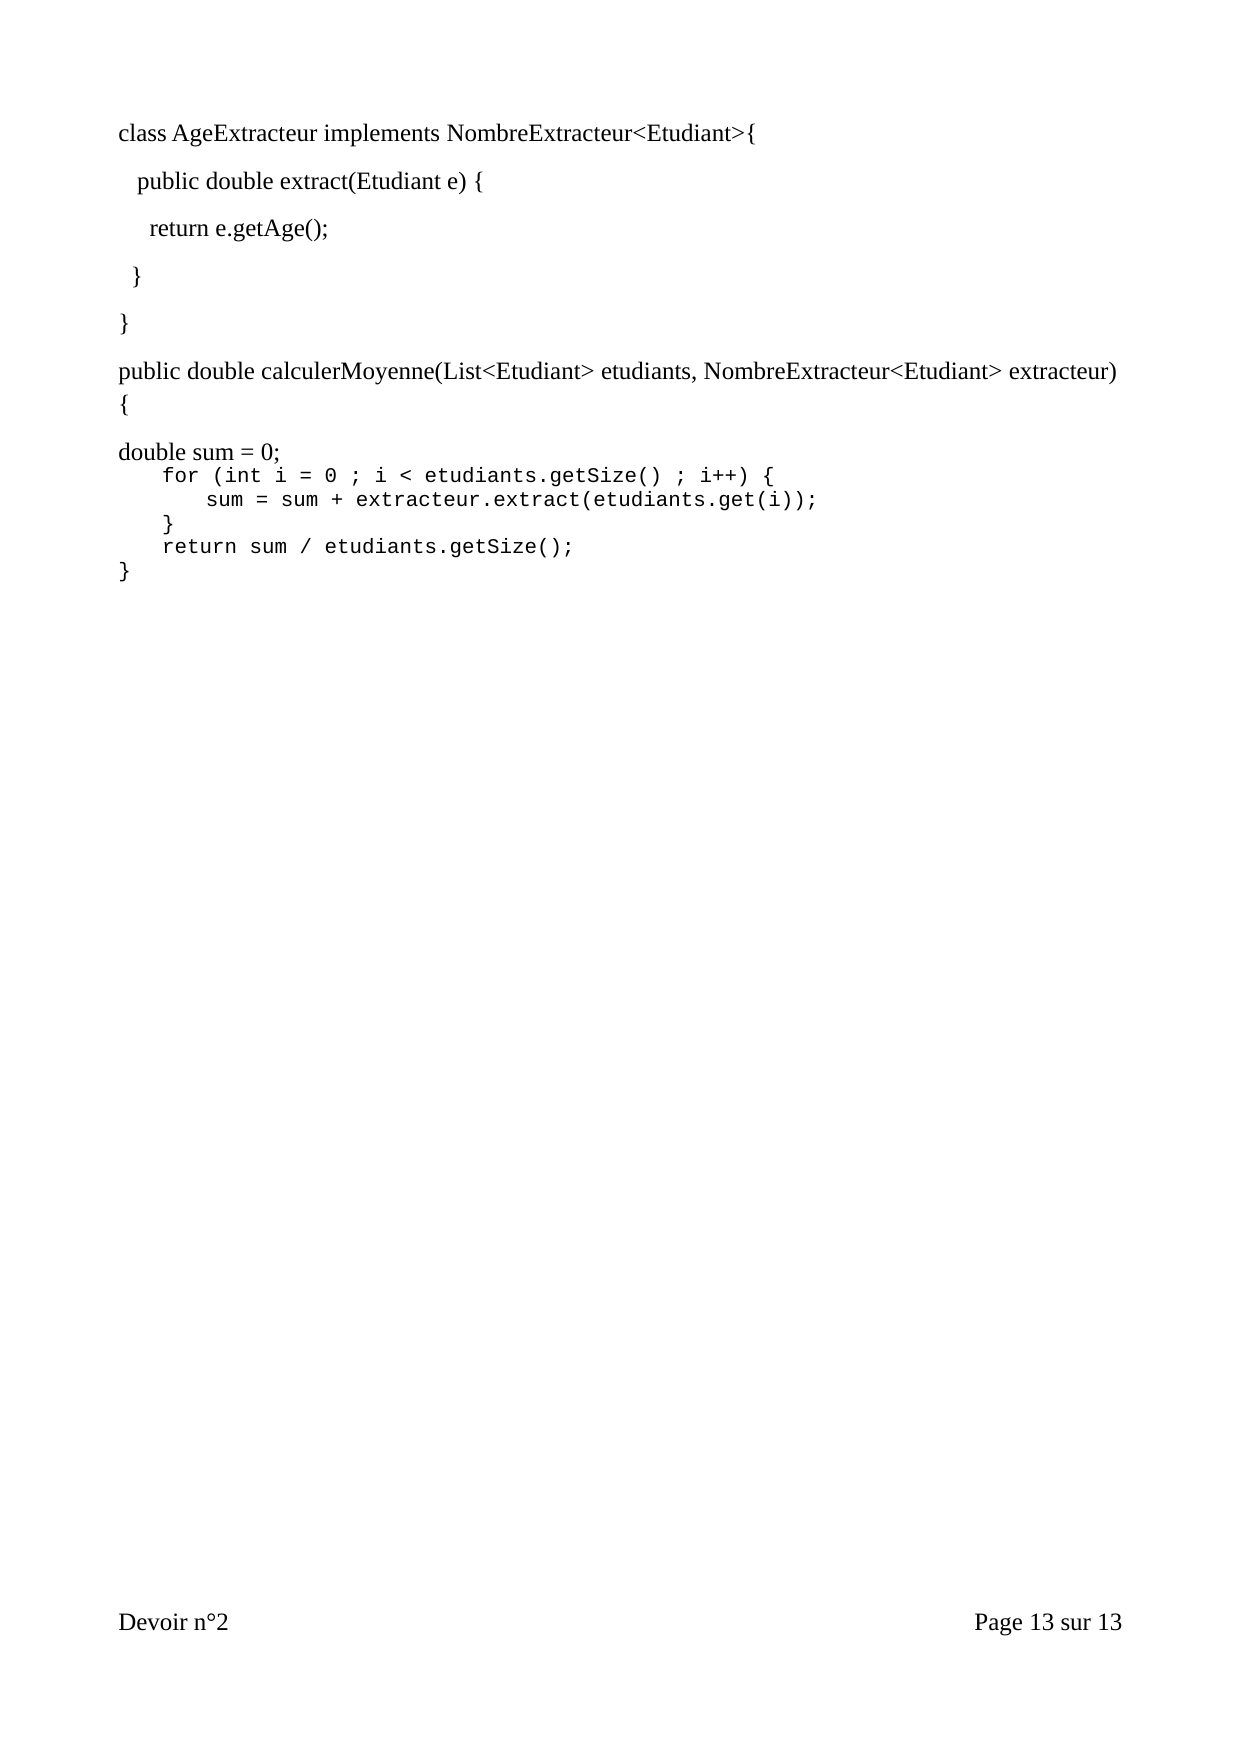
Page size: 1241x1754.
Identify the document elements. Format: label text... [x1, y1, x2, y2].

text } [118, 513, 1122, 536]
text } [118, 560, 1122, 584]
text } [118, 261, 1122, 290]
text for (int i = 0 ; i < etudiants.getSize() ; i++) { [118, 466, 1122, 489]
text sum = sum + extracteur.extract(etudiants.get(i)); [118, 489, 1122, 513]
text class AgeExtracteur implements NombreExtracteur<Etudiant>{ [118, 118, 1122, 147]
text return e.getAge(); [118, 213, 1122, 242]
text public double extract(Etudiant e) { [118, 166, 1122, 194]
text return sum / etudiants.getSize(); [118, 536, 1122, 560]
text public double calculerMoyenne(List<Etudiant> etudiants, NombreExtracteur<Etudiant> extracteur) { [118, 356, 1122, 418]
text double sum = 0; [118, 437, 1122, 466]
text } [118, 308, 1122, 337]
